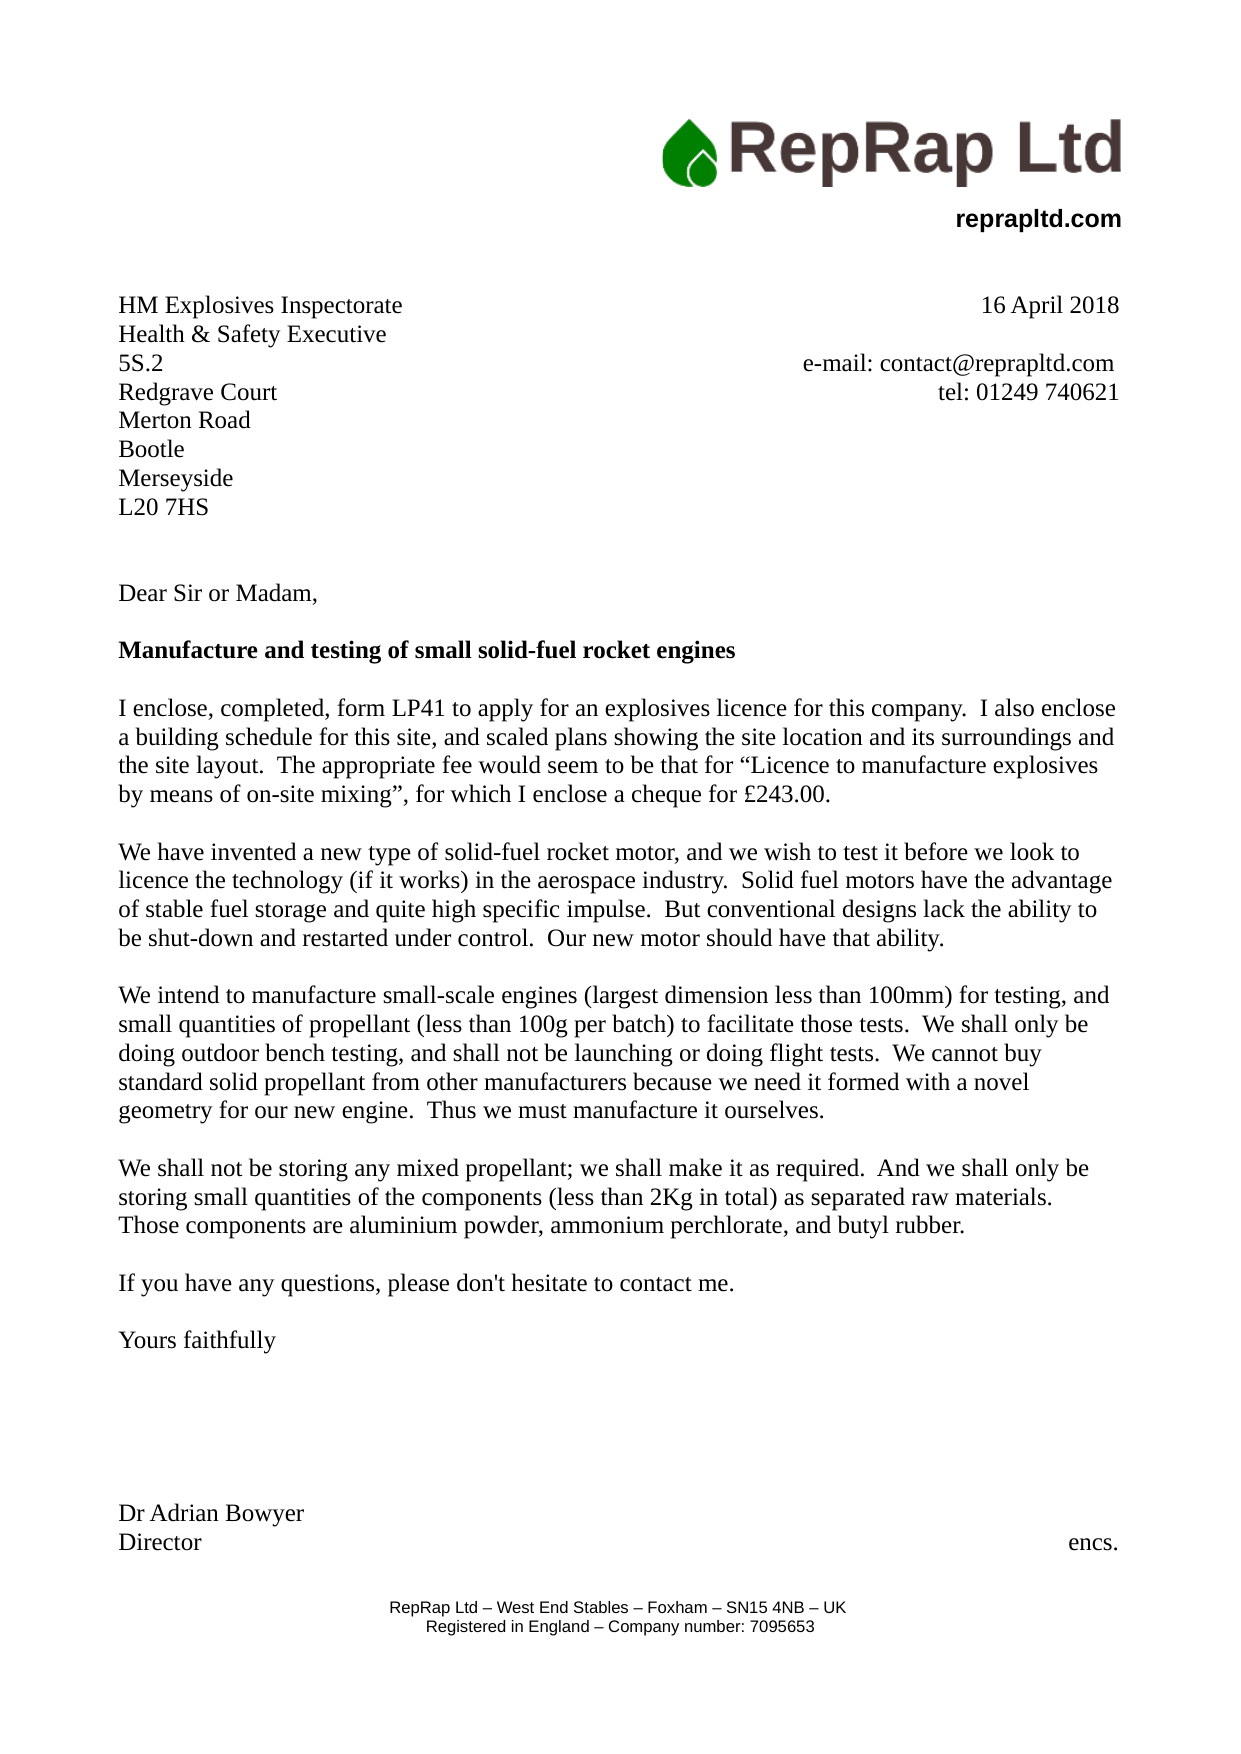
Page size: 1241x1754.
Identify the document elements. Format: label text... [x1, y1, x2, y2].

text We have invented a new type of solid-fuel rocket motor, and we wish to test it before we look to licence the technology (if it works) in the aerospace industry. Solid fuel motors have the advantage of stable fuel storage and quite high specific impulse. But conventional designs lack the ability to be shut-down and restarted under control. Our new motor should have that ability. [118, 837, 1122, 952]
text 5S.2 e-mail: contact@reprapltd.com [118, 348, 1122, 377]
text Health & Safety Executive [118, 319, 1122, 348]
text Manufacture and testing of small solid-fuel rocket engines [118, 636, 1122, 664]
text Merton Road [118, 406, 1122, 434]
text I enclose, completed, form LP41 to apply for an explosives licence for this company. I also enclose a building schedule for this site, and scaled plans showing the site location and its surroundings and the site layout. The appropriate fee would seem to be that for “Licence to manufacture explosives by means of on-site mixing”, for which I enclose a cheque for £243.00. [118, 693, 1122, 808]
text If you have any questions, please don't hesitate to contact me. [118, 1268, 1122, 1297]
text We intend to manufacture small-scale engines (largest dimension less than 100mm) for testing, and small quantities of propellant (less than 100g per batch) to facilitate those tests. We shall only be doing outdoor bench testing, and shall not be launching or doing flight tests. We cannot buy standard solid propellant from other manufacturers because we need it formed with a novel geometry for our new engine. Thus we must manufacture it ourselves. [118, 981, 1122, 1124]
text Dear Sir or Madam, [118, 578, 1122, 607]
text We shall not be storing any mixed propellant; we shall make it as required. And we shall only be storing small quantities of the components (less than 2Kg in total) as separated raw materials. Those components are aluminium powder, ammonium perchlorate, and butyl rubber. [118, 1153, 1122, 1239]
text Merseyside [118, 463, 1122, 492]
text Yours faithfully [118, 1326, 1122, 1354]
text HM Explosives Inspectorate 16 April 2018 [118, 291, 1122, 319]
text Bootle [118, 434, 1122, 463]
text Redgrave Court tel: 01249 740621 [118, 377, 1122, 406]
text Dr Adrian Bowyer [118, 1498, 1122, 1527]
text L20 7HS [118, 492, 1122, 521]
text reprapltd.com [118, 204, 1122, 233]
text Director encs. [118, 1527, 1122, 1556]
picture [662, 119, 1121, 187]
